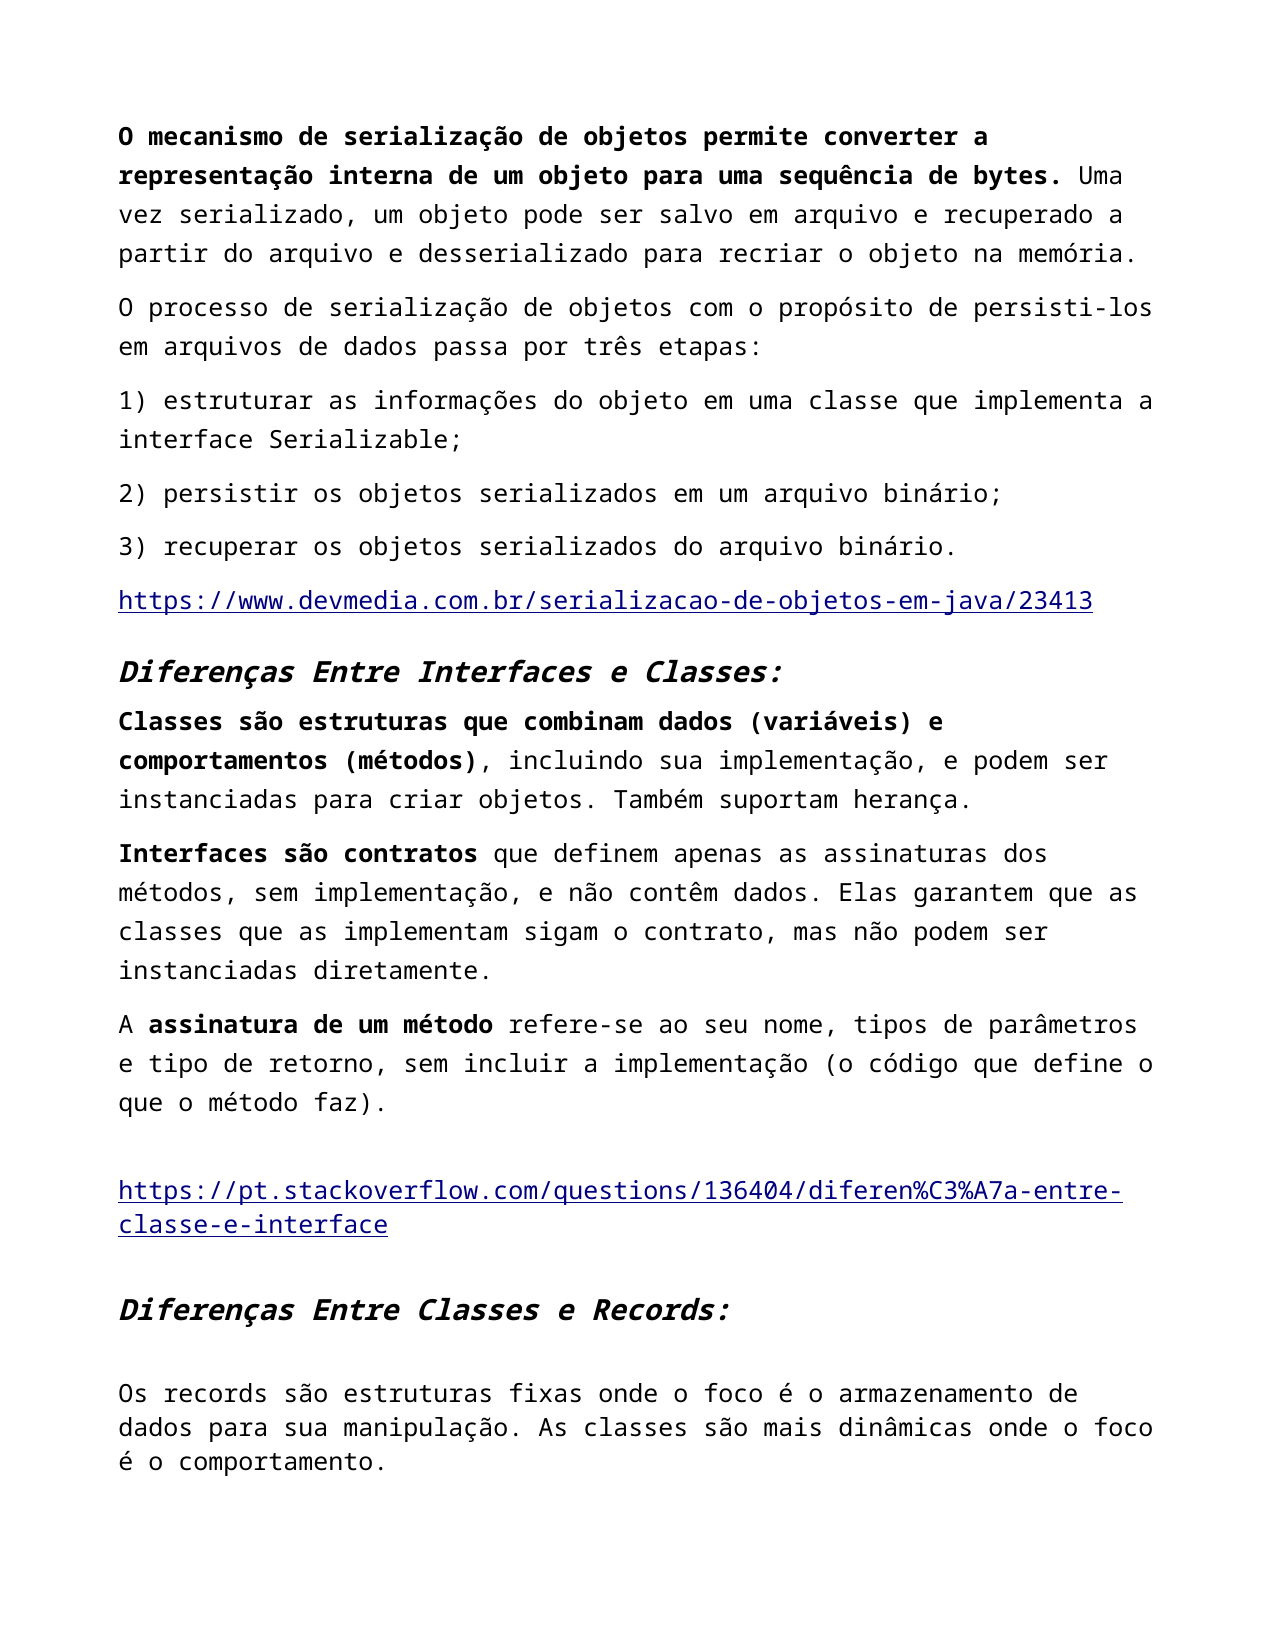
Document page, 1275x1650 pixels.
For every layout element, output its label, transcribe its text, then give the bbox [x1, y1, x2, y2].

text Interfaces são contratos que definem apenas as assinaturas dos métodos, sem implementação, e não contêm dados. Elas garantem que as classes que as implementam sigam o contrato, mas não podem ser instanciadas diretamente. [118, 835, 1157, 987]
text A assinatura de um método refere-se ao seu nome, tipos de parâmetros e tipo de retorno, sem incluir a implementação (o código que define o que o método faz). [118, 1007, 1157, 1119]
text 3) recuperar os objetos serializados do arquivo binário. [118, 529, 1157, 563]
subtitle Diferenças Entre Interfaces e Classes: [118, 651, 1157, 691]
text Classes são estruturas que combinam dados (variáveis) e comportamentos (métodos), incluindo sua implementação, e podem ser instanciadas para criar objetos. Também suportam herança. [118, 703, 1157, 816]
text 1) estruturar as informações do objeto em uma classe que implementa a interface Serializable; [118, 382, 1157, 456]
text O mecanismo de serialização de objetos permite converter a representação interna de um objeto para uma sequência de bytes. Uma vez serializado, um objeto pode ser salvo em arquivo e recuperado a partir do arquivo e desserializado para recriar o objeto na memória. [118, 118, 1157, 270]
text 2) persistir os objetos serializados em um arquivo binário; [118, 475, 1157, 509]
text https://www.devmedia.com.br/serializacao-de-objetos-em-java/23413 [118, 583, 1157, 617]
text O processo de serialização de objetos com o propósito de persisti-los em arquivos de dados passa por três etapas: [118, 289, 1157, 363]
text https://pt.stackoverflow.com/questions/136404/diferen%C3%A7a-entre-classe-e-interface [118, 1173, 1157, 1241]
text Os records são estruturas fixas onde o foco é o armazenamento de dados para sua manipulação. As classes são mais dinâmicas onde o foco é o comportamento. [118, 1376, 1157, 1478]
subtitle Diferenças Entre Classes e Records: [118, 1289, 1157, 1329]
